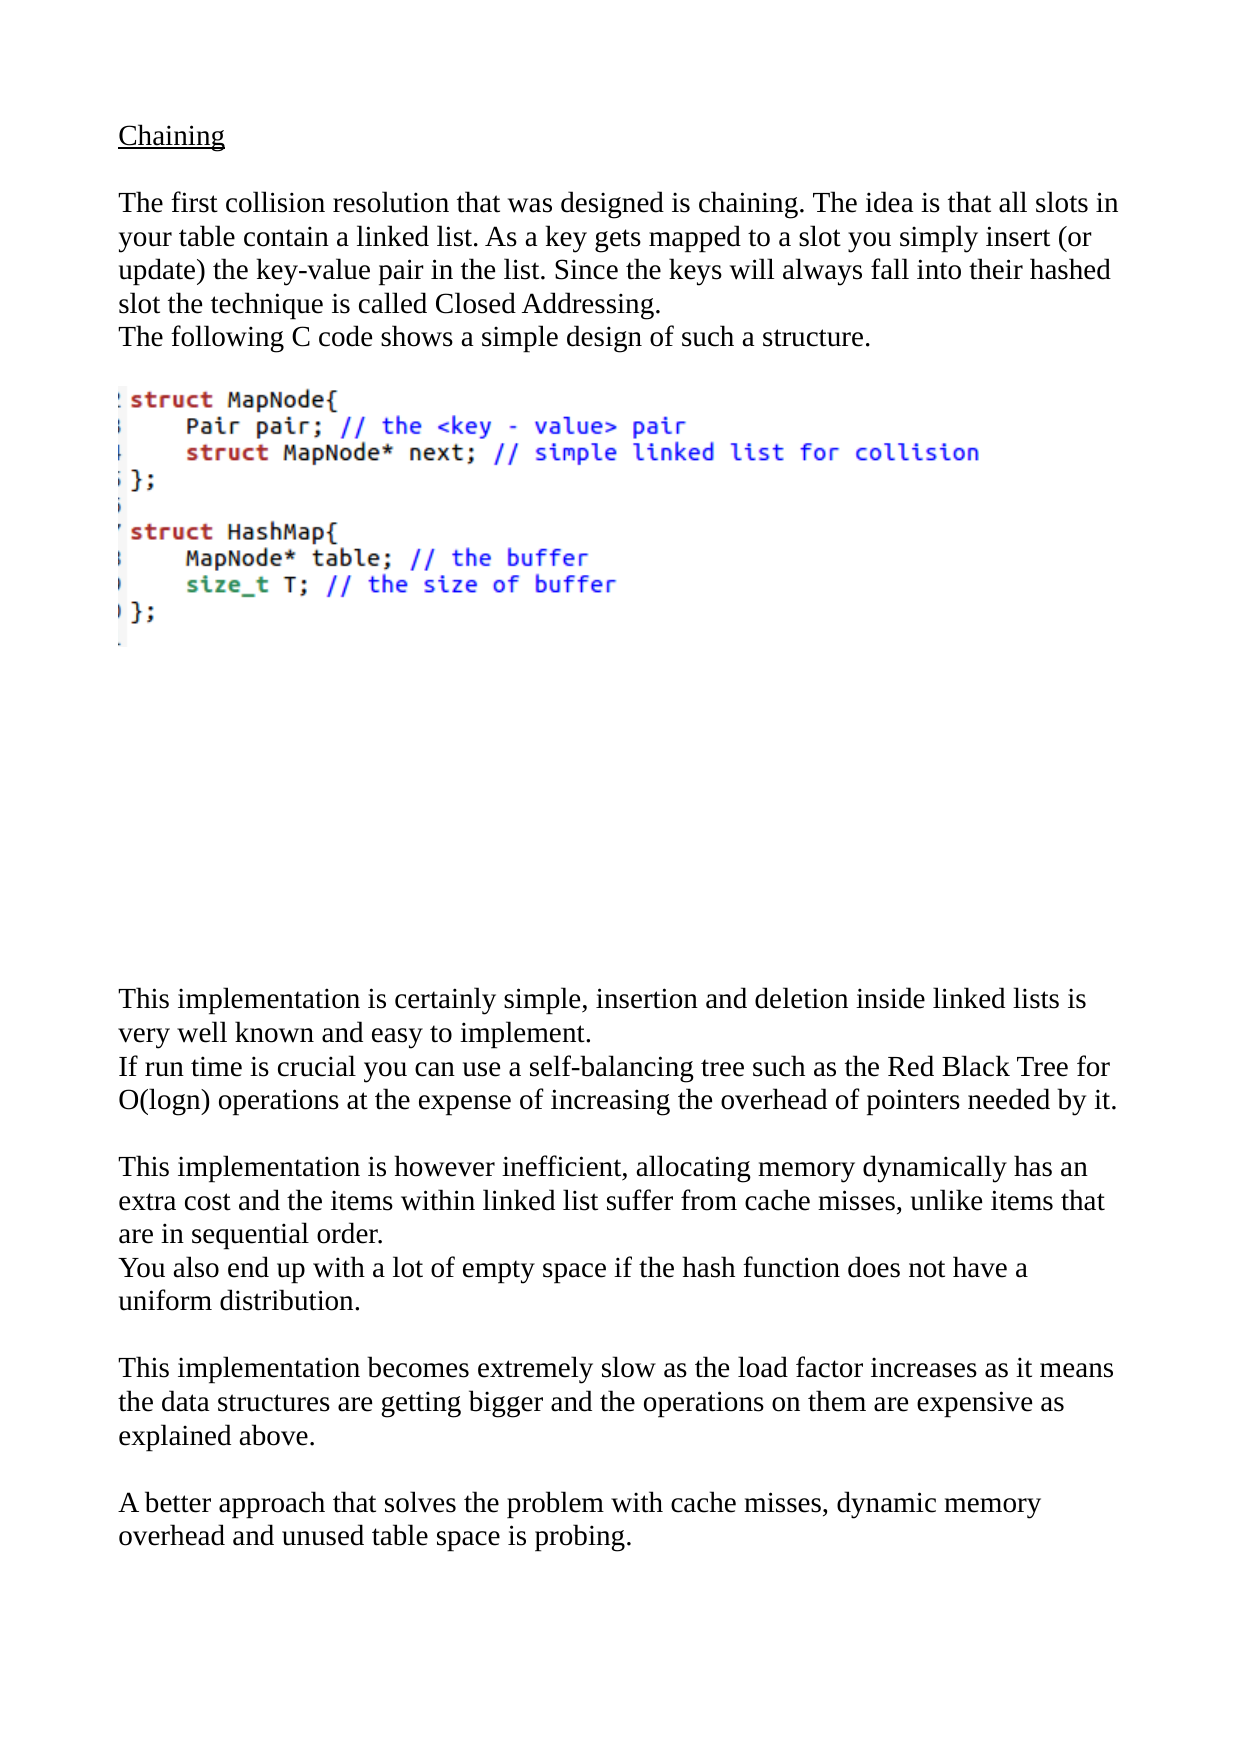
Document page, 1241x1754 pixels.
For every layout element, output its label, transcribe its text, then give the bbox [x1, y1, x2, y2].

text If run time is crucial you can use a self-balancing tree such as the Red Black Tree for O(logn) operations at the expense of increasing the overhead of pointers needed by it. [118, 1049, 1122, 1116]
text This implementation is however inefficient, allocating memory dynamically has an extra cost and the items within linked list suffer from cache misses, unlike items that are in sequential order. [118, 1149, 1122, 1250]
text This implementation is certainly simple, insertion and deletion inside linked lists is very well known and easy to implement. [118, 982, 1122, 1049]
picture [118, 386, 1123, 647]
text The first collision resolution that was designed is chaining. The idea is that all slots in your table contain a linked list. As a key gets mapped to a slot you simply insert (or update) the key-value pair in the list. Since the keys will always fall into their hashed slot the technique is called Closed Addressing. [118, 185, 1122, 319]
text You also end up with a lot of empty space if the hash function does not have a uniform distribution. [118, 1250, 1122, 1317]
text The following C code shows a simple design of such a structure. [118, 319, 1122, 353]
text Chaining [118, 118, 1122, 152]
text This implementation becomes extremely slow as the load factor increases as it means the data structures are getting bigger and the operations on them are expensive as explained above. [118, 1351, 1122, 1451]
text A better approach that solves the problem with cache misses, dynamic memory overhead and unused table space is probing. [118, 1485, 1122, 1552]
